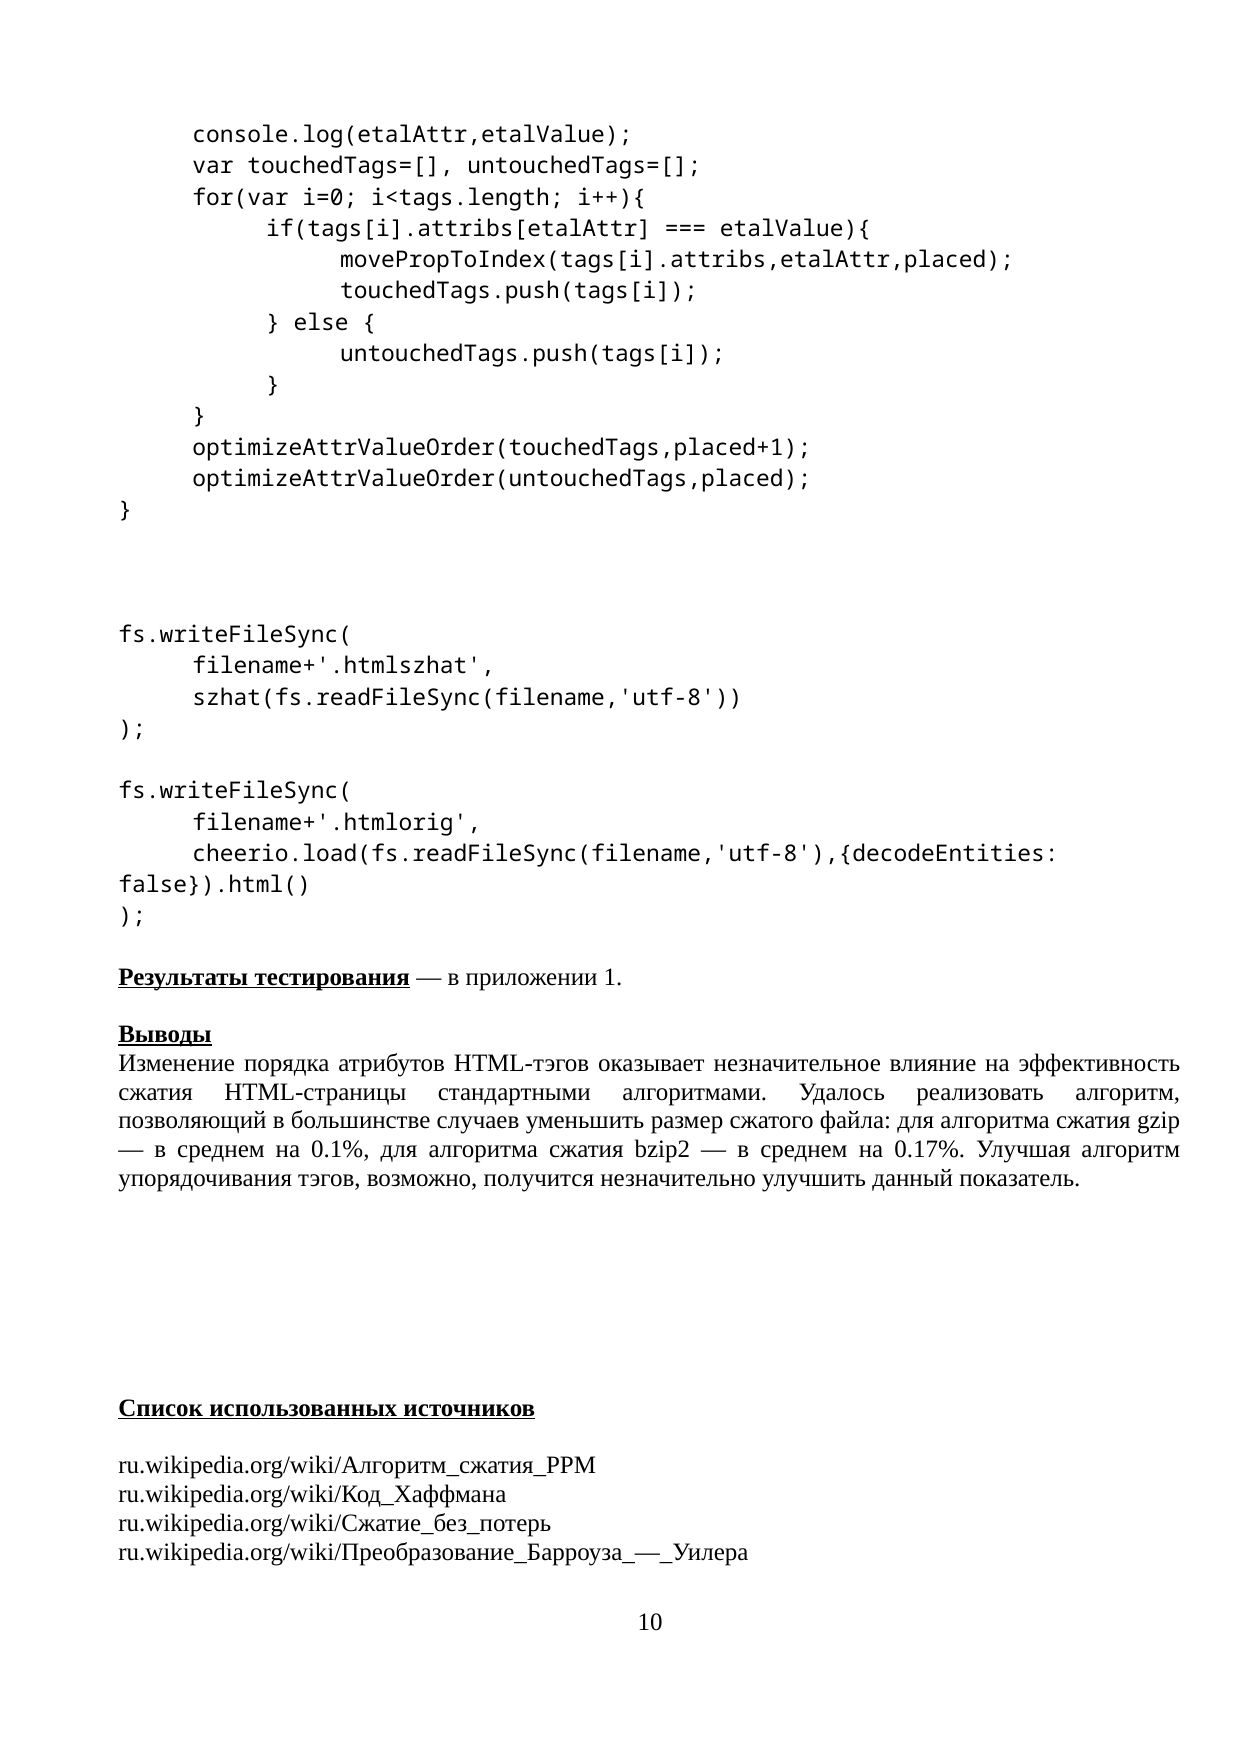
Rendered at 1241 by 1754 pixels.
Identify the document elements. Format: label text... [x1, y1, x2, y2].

text optimizeAttrValueOrder(untouchedTags,placed); [118, 462, 1181, 493]
text Результаты тестирования — в приложении 1. [118, 962, 1181, 991]
text Изменение порядка атрибутов HTML-тэгов оказывает незначительное влияние на эффективность сжатия HTML-страницы стандартными алгоритмами. Удалось реализовать алгоритм, позволяющий в большинстве случаев уменьшить размер сжатого файла: для алгоритма сжатия gzip — в среднем на 0.1%, для алгоритма сжатия bzip2 — в среднем на 0.17%. Улучшая алгоритм упорядочивания тэгов, возможно, получится незначительно улучшить данный показатель. [118, 1048, 1181, 1192]
text ru.wikipedia.org/wiki/Сжатие_без_потерь [118, 1508, 1181, 1537]
text fs.writeFileSync( [118, 774, 1181, 806]
text szhat(fs.readFileSync(filename,'utf-8')) [118, 681, 1181, 712]
text Список использованных источников [118, 1393, 1181, 1422]
text ru.wikipedia.org/wiki/Код_Хаффмана [118, 1479, 1181, 1508]
text } [118, 399, 1181, 431]
text fs.writeFileSync( [118, 618, 1181, 649]
text filename+'.htmlszhat', [118, 649, 1181, 681]
text Выводы [118, 1019, 1181, 1048]
text optimizeAttrValueOrder(touchedTags,placed+1); [118, 431, 1181, 462]
text for(var i=0; i<tags.length; i++){ [118, 181, 1181, 212]
text if(tags[i].attribs[etalAttr] === etalValue){ [118, 212, 1181, 243]
text touchedTags.push(tags[i]); [118, 274, 1181, 306]
text } [118, 368, 1181, 399]
text cheerio.load(fs.readFileSync(filename,'utf-8'),{decodeEntities: false}).html() [118, 837, 1181, 899]
text filename+'.htmlorig', [118, 806, 1181, 837]
text } else { [118, 306, 1181, 337]
text ); [118, 712, 1181, 743]
text console.log(etalAttr,etalValue); [118, 118, 1181, 149]
text ru.wikipedia.org/wiki/Преобразование_Барроуза_—_Уилера [118, 1537, 1181, 1566]
text } [118, 493, 1181, 524]
text ru.wikipedia.org/wiki/Алгоритм_сжатия_PPM [118, 1451, 1181, 1479]
text untouchedTags.push(tags[i]); [118, 337, 1181, 368]
text var touchedTags=[], untouchedTags=[]; [118, 149, 1181, 181]
text movePropToIndex(tags[i].attribs,etalAttr,placed); [118, 243, 1181, 274]
text ); [118, 899, 1181, 931]
